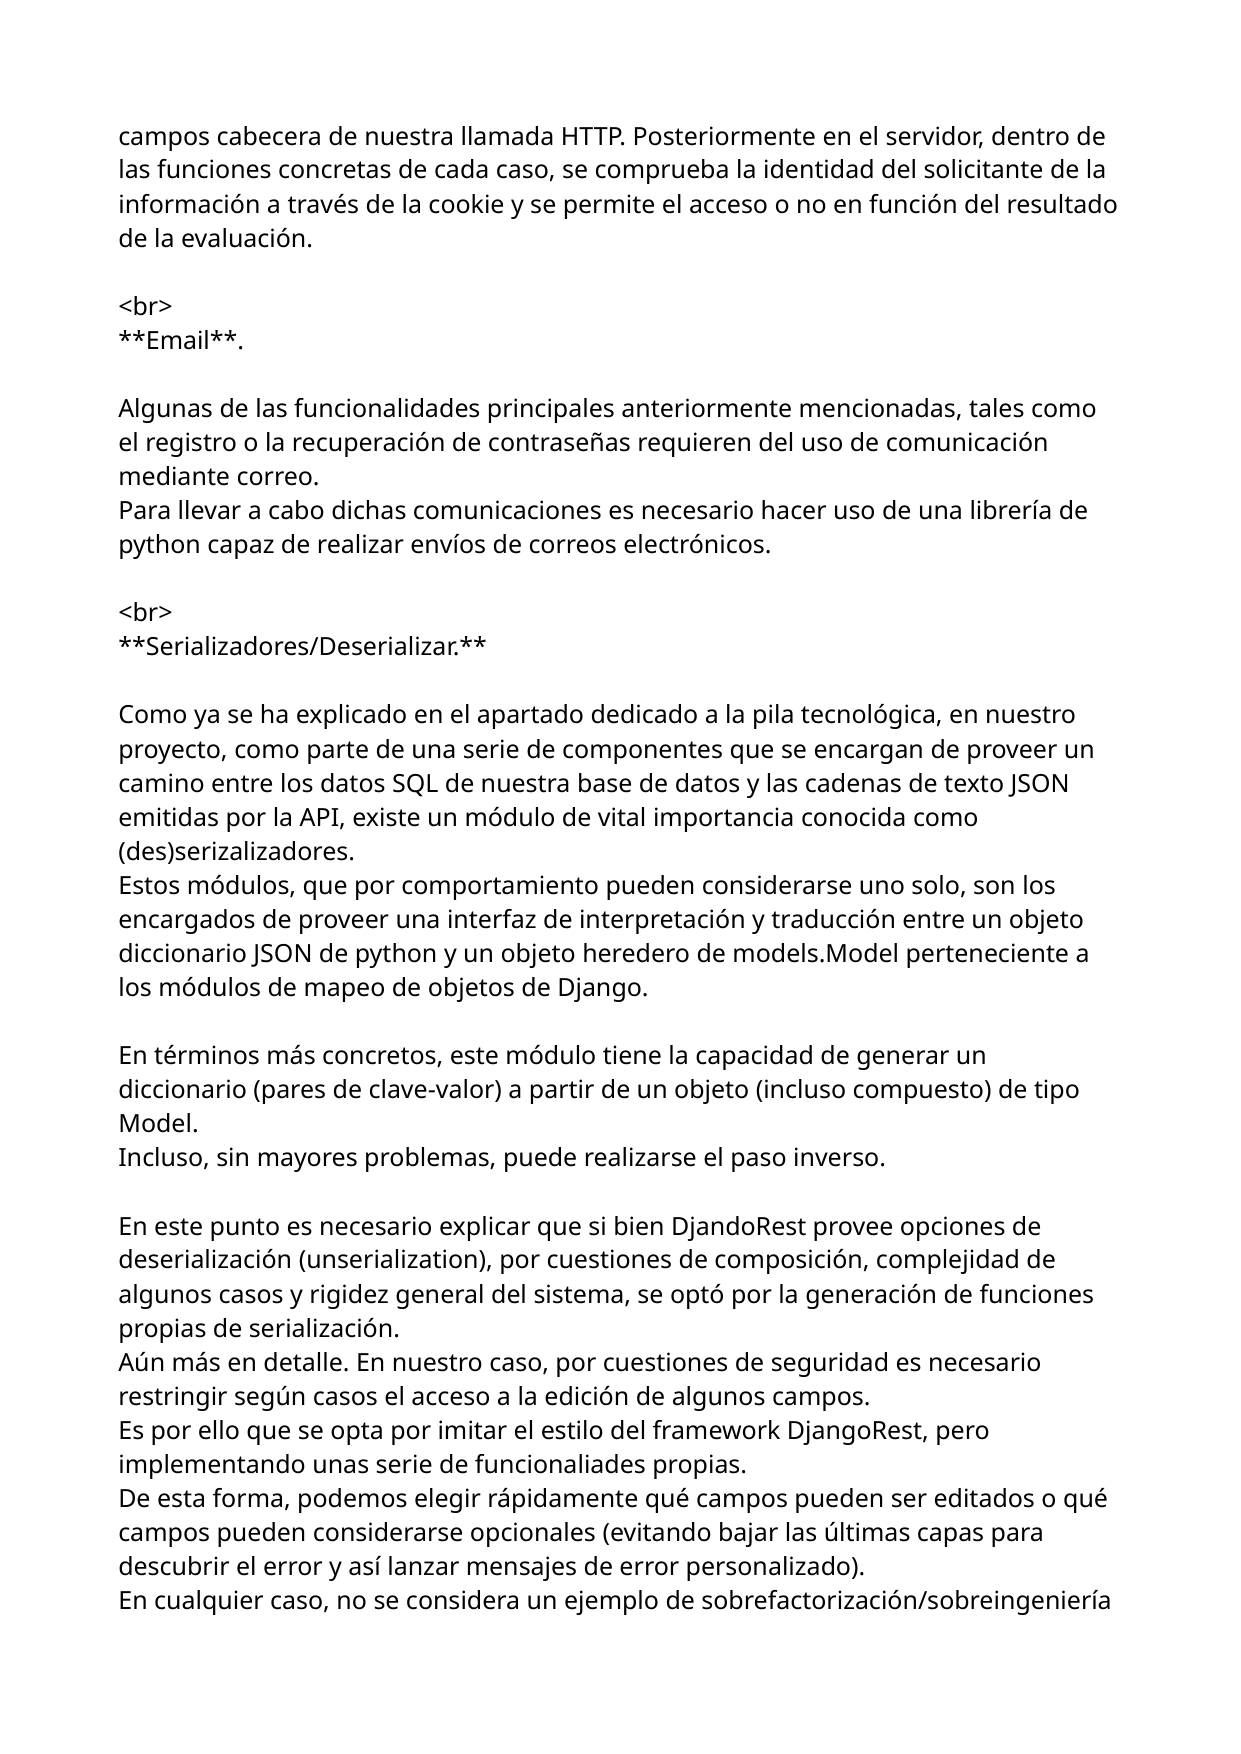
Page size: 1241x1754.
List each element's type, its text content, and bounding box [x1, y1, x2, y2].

text **Email**. [118, 322, 1122, 357]
text Incluso, sin mayores problemas, puede realizarse el paso inverso. [118, 1140, 1122, 1174]
text Aún más en detalle. En nuestro caso, por cuestiones de seguridad es necesario restringir según casos el acceso a la edición de algunos campos. [118, 1344, 1122, 1412]
text En este punto es necesario explicar que si bien DjandoRest provee opciones de deserialización (unserialization), por cuestiones de composición, complejidad de algunos casos y rigidez general del sistema, se optó por la generación de funciones propias de serialización. [118, 1208, 1122, 1344]
text Algunas de las funcionalidades principales anteriormente mencionadas, tales como el registro o la recuperación de contraseñas requieren del uso de comunicación mediante correo. [118, 391, 1122, 493]
text Es por ello que se opta por imitar el estilo del framework DjangoRest, pero implementando unas serie de funcionaliades propias. [118, 1412, 1122, 1481]
text <br> [118, 288, 1122, 322]
text En cualquier caso, no se considera un ejemplo de sobrefactorización/sobreingeniería [118, 1583, 1122, 1617]
text Como ya se ha explicado en el apartado dedicado a la pila tecnológica, en nuestro proyecto, como parte de una serie de componentes que se encargan de proveer un camino entre los datos SQL de nuestra base de datos y las cadenas de texto JSON emitidas por la API, existe un módulo de vital importancia conocida como (des)serizalizadores. [118, 697, 1122, 867]
text Para llevar a cabo dichas comunicaciones es necesario hacer uso de una librería de python capaz de realizar envíos de correos electrónicos. [118, 493, 1122, 561]
text Estos módulos, que por comportamiento pueden considerarse uno solo, son los encargados de proveer una interfaz de interpretación y traducción entre un objeto diccionario JSON de python y un objeto heredero de models.Model perteneciente a los módulos de mapeo de objetos de Django. [118, 867, 1122, 1004]
text **Serializadores/Deserializar.** [118, 629, 1122, 663]
text <br> [118, 595, 1122, 629]
text campos cabecera de nuestra llamada HTTP. Posteriormente en el servidor, dentro de las funciones concretas de cada caso, se comprueba la identidad del solicitante de la información a través de la cookie y se permite el acceso o no en función del resultado de la evaluación. [118, 118, 1122, 254]
text En términos más concretos, este módulo tiene la capacidad de generar un diccionario (pares de clave-valor) a partir de un objeto (incluso compuesto) de tipo Model. [118, 1038, 1122, 1140]
text De esta forma, podemos elegir rápidamente qué campos pueden ser editados o qué campos pueden considerarse opcionales (evitando bajar las últimas capas para descubrir el error y así lanzar mensajes de error personalizado). [118, 1481, 1122, 1583]
